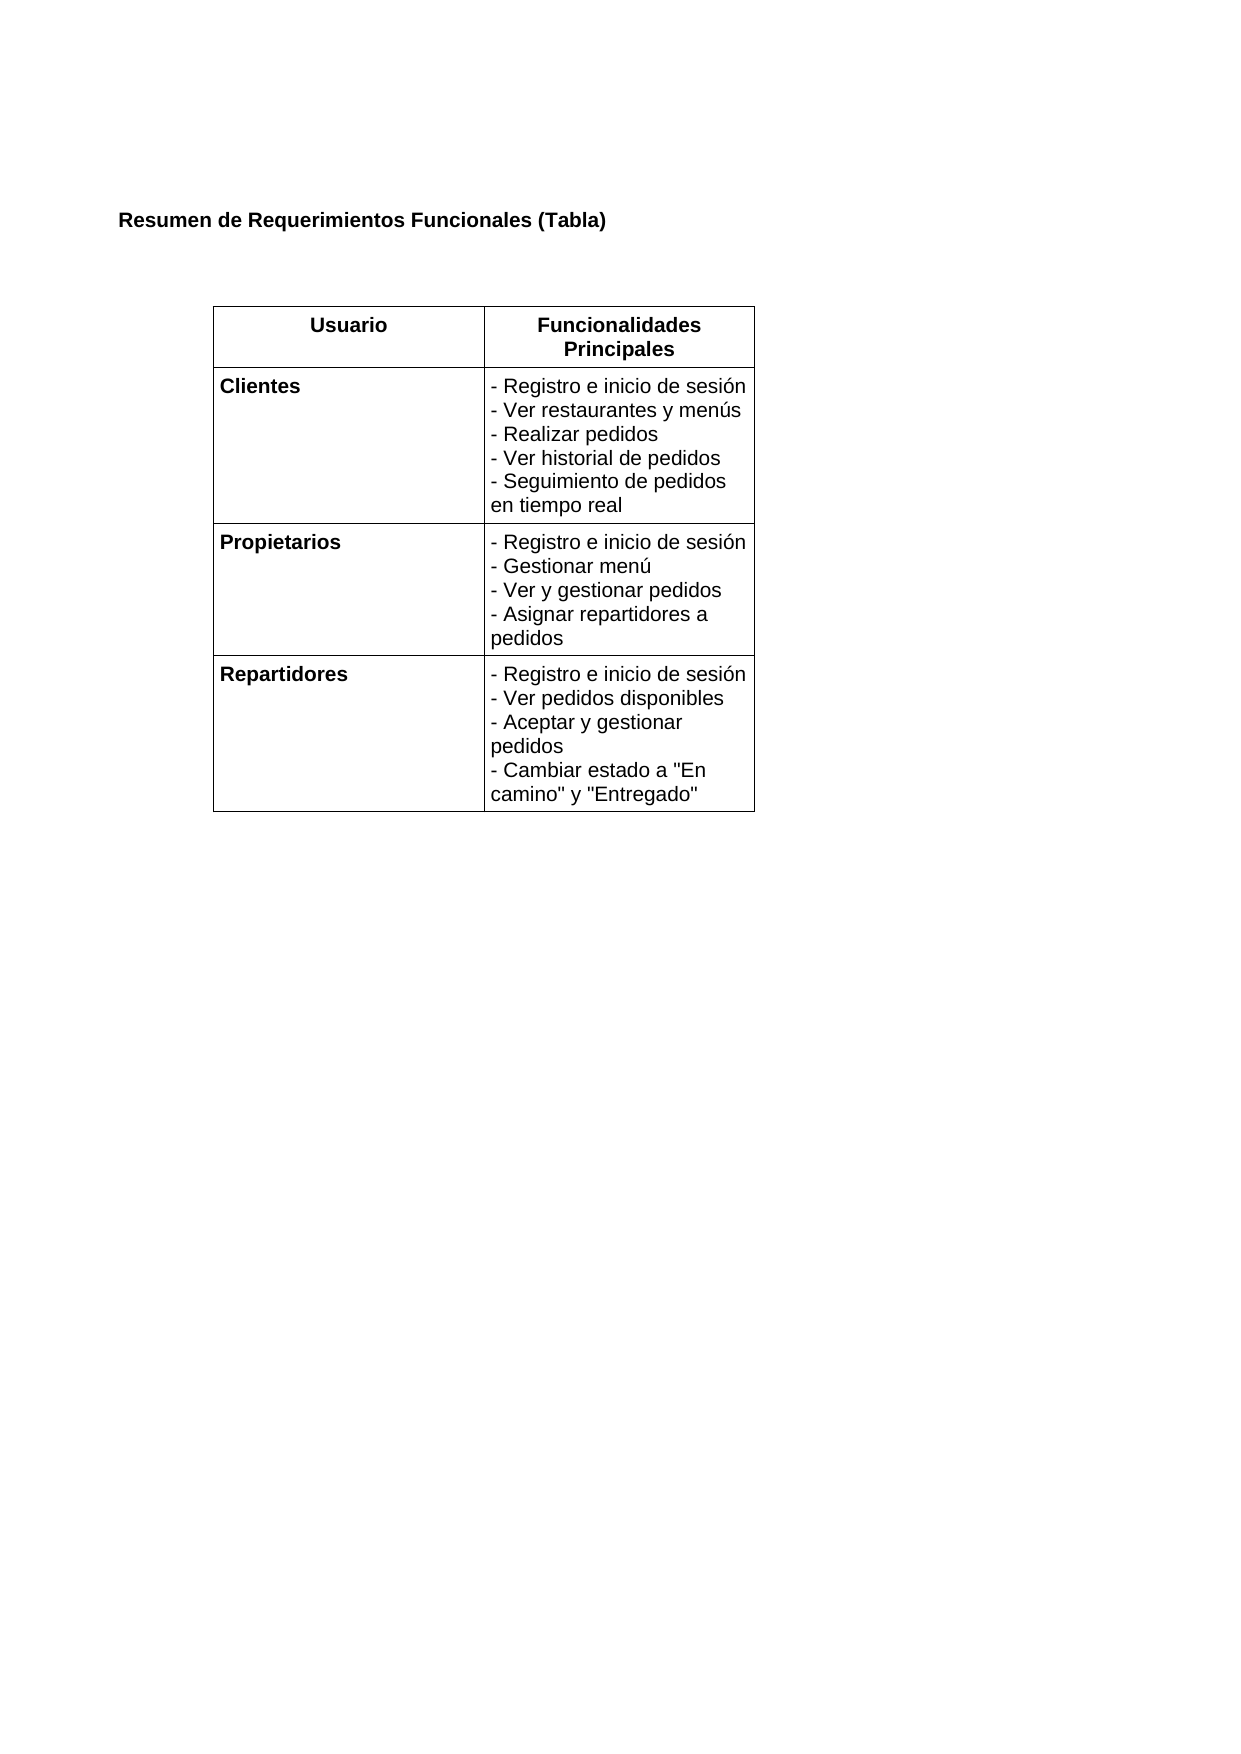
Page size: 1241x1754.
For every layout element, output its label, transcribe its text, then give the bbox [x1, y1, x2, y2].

table_header [210, 245, 758, 279]
table_cell [210, 850, 758, 885]
table_cell Repartidores [214, 656, 484, 811]
table_header Usuario [214, 307, 484, 367]
table_cell - Registro e inicio de sesión - Ver pedidos disponibles - Aceptar y gestionar pedidos - Cambiar estado a "En camino" y "Entregado" [485, 656, 754, 811]
table_cell [210, 279, 758, 816]
table_header [118, 245, 210, 279]
table_cell [118, 816, 210, 850]
table_cell [118, 850, 210, 885]
table_cell Clientes [214, 368, 484, 523]
table_cell Propietarios [214, 524, 484, 655]
subtitle Resumen de Requerimientos Funcionales (Tabla) [118, 208, 1122, 232]
table_cell [210, 816, 758, 850]
table_cell [118, 279, 210, 816]
table_cell - Registro e inicio de sesión - Gestionar menú - Ver y gestionar pedidos - Asignar repartidores a pedidos [485, 524, 754, 655]
table_header Funcionalidades Principales [485, 307, 754, 367]
table_cell - Registro e inicio de sesión - Ver restaurantes y menús - Realizar pedidos - Ver historial de pedidos - Seguimiento de pedidos en tiempo real [485, 368, 754, 523]
